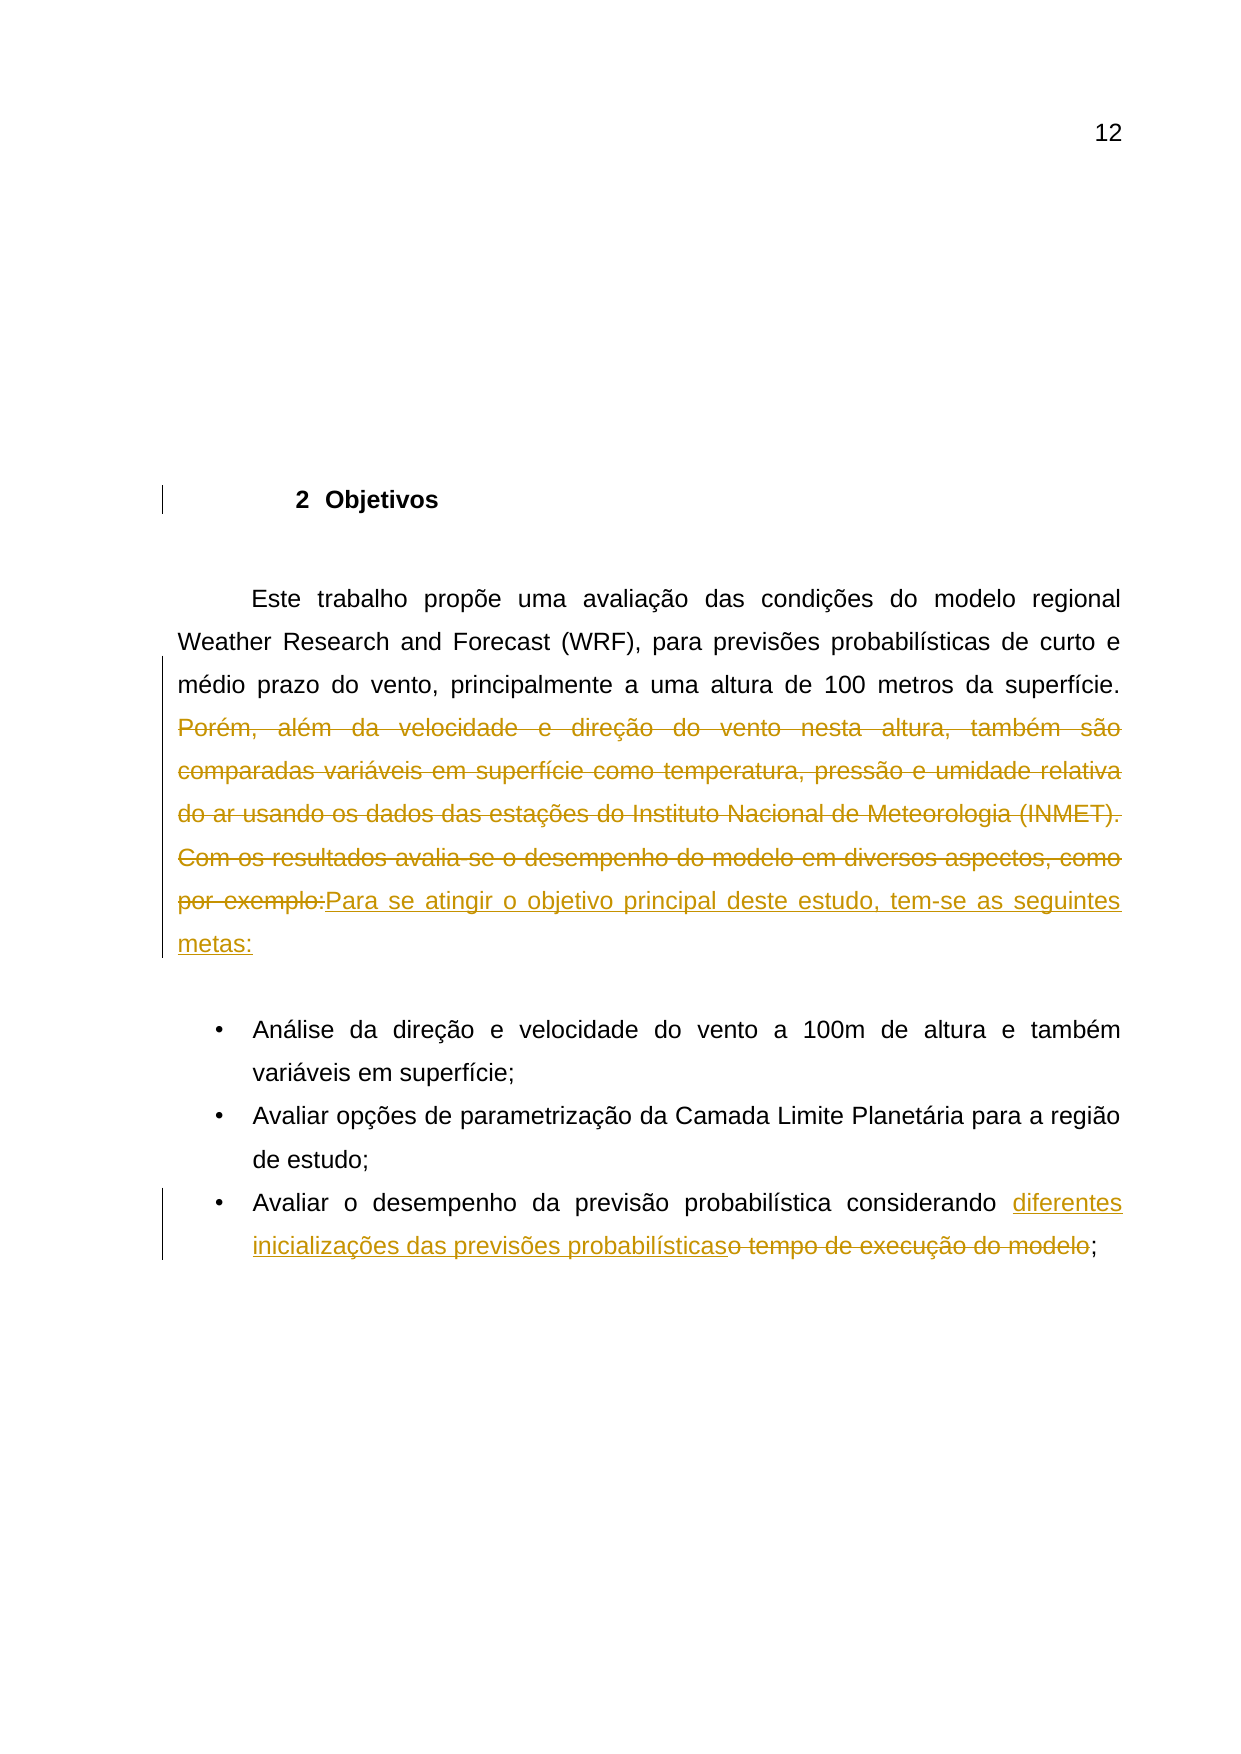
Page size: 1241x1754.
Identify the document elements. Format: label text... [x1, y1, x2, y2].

list Análise da direção e velocidade do vento a 100m de altura e também variáveis em superfície; [215, 1015, 1122, 1087]
text Este trabalho propõe uma avaliação das condições do modelo regional Weather Research and Forecast (WRF), para previsões probabilísticas de curto e médio prazo do vento, principalmente a uma altura de 100 metros da superfície. Para se atingir o objetivo principal deste estudo, tem-se as seguintes metas: [177, 859, 1122, 957]
subtitle Objetivos [207, 485, 1122, 514]
text Este trabalho propõe uma avaliação das condições do modelo regional Weather Research and Forecast (WRF), para previsões probabilísticas de curto e médio prazo do vento, principalmente a uma altura de 100 metros da superfície. Para se atingir o objetivo principal deste estudo, tem-se as seguintes metas: [177, 816, 1122, 858]
list Avaliar o desempenho da previsão probabilística considerando diferentes inicializações das previsões probabilísticas; [215, 1188, 1122, 1260]
text Este trabalho propõe uma avaliação das condições do modelo regional Weather Research and Forecast (WRF), para previsões probabilísticas de curto e médio prazo do vento, principalmente a uma altura de 100 metros da superfície. Para se atingir o objetivo principal deste estudo, tem-se as seguintes metas: [177, 584, 1122, 729]
text Este trabalho propõe uma avaliação das condições do modelo regional Weather Research and Forecast (WRF), para previsões probabilísticas de curto e médio prazo do vento, principalmente a uma altura de 100 metros da superfície. Para se atingir o objetivo principal deste estudo, tem-se as seguintes metas: [177, 773, 1122, 815]
list Avaliar opções de parametrização da Camada Limite Planetária para a região de estudo; [215, 1101, 1122, 1173]
text Este trabalho propõe uma avaliação das condições do modelo regional Weather Research and Forecast (WRF), para previsões probabilísticas de curto e médio prazo do vento, principalmente a uma altura de 100 metros da superfície. Para se atingir o objetivo principal deste estudo, tem-se as seguintes metas: [177, 730, 1122, 772]
